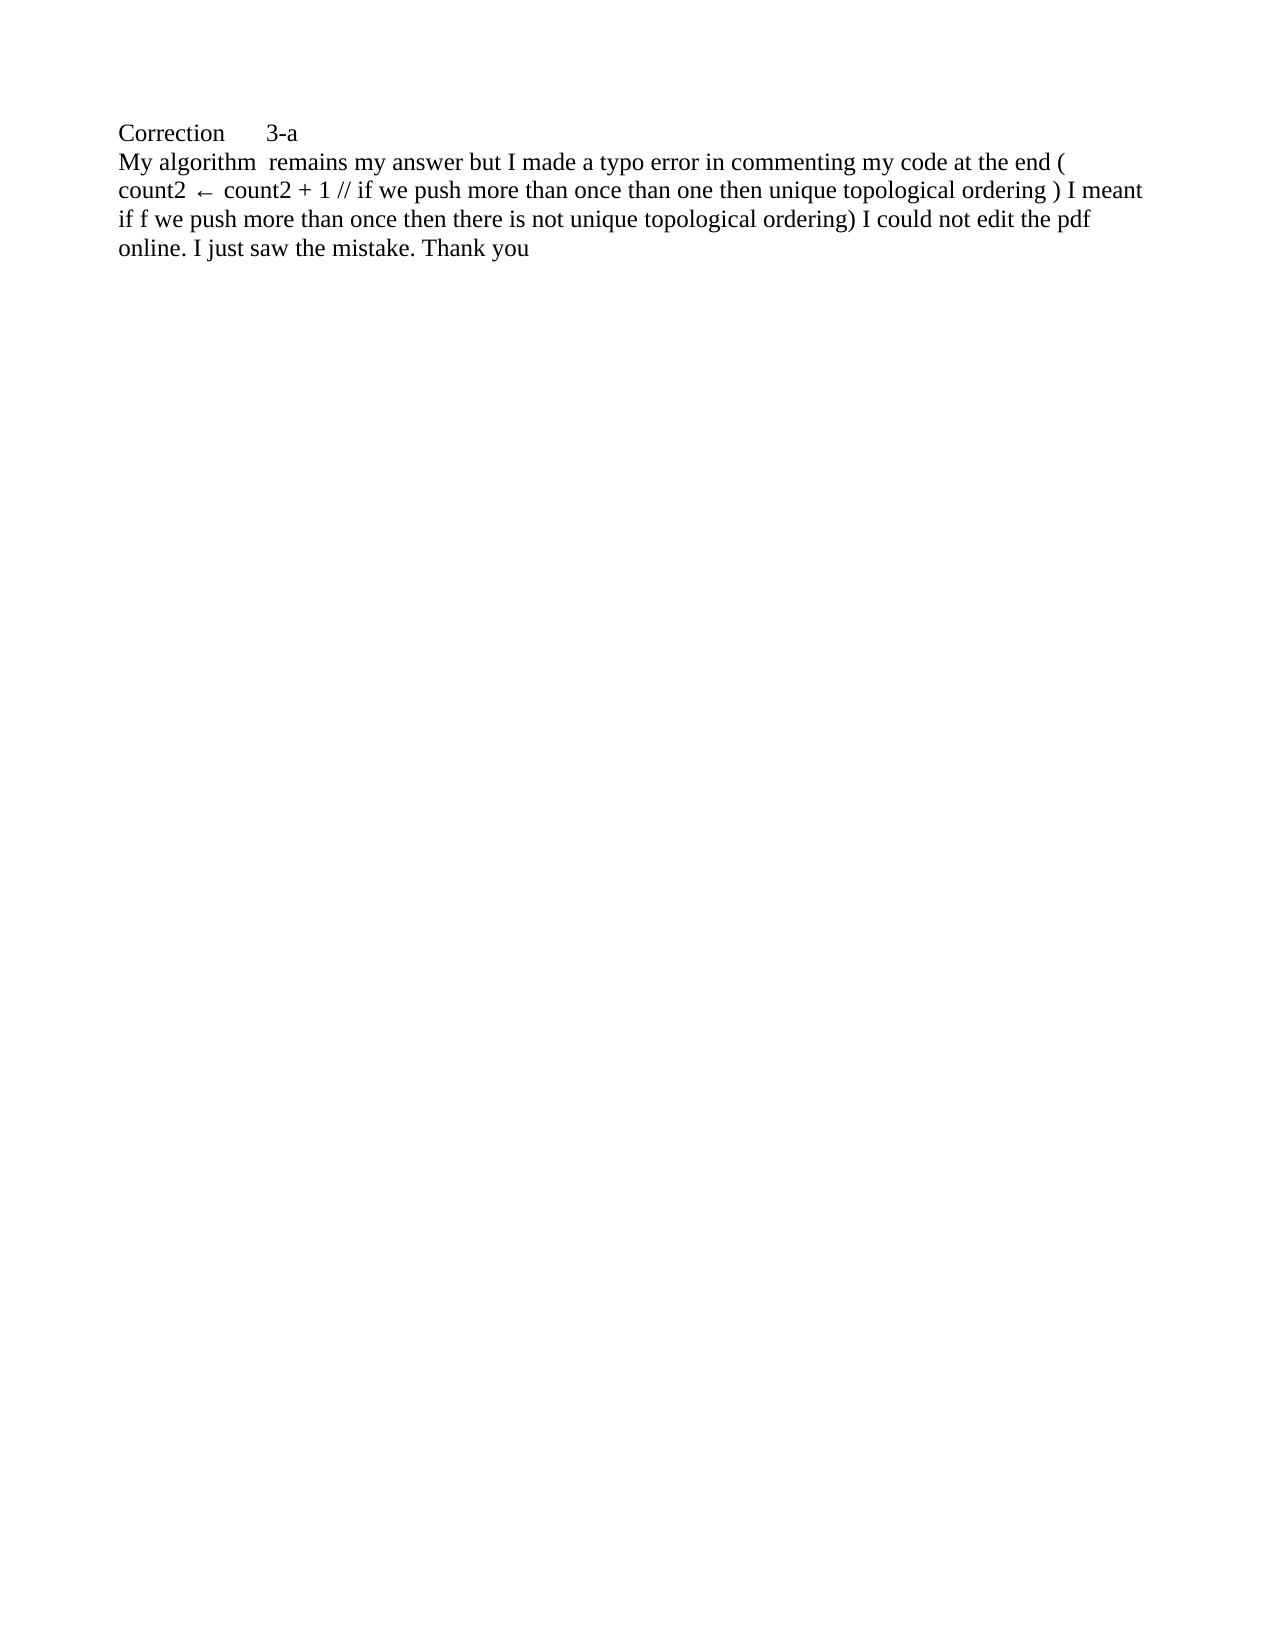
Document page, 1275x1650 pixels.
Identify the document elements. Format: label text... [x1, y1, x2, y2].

text Correction 3-a [118, 118, 1157, 147]
text My algorithm remains my answer but I made a typo error in commenting my code at the end ( [118, 147, 1157, 176]
text count2 ← count2 + 1 // if we push more than once than one then unique topological ordering ) I meant if f we push more than once then there is not unique topological ordering) I could not edit the pdf online. I just saw the mistake. Thank you [118, 176, 1157, 262]
